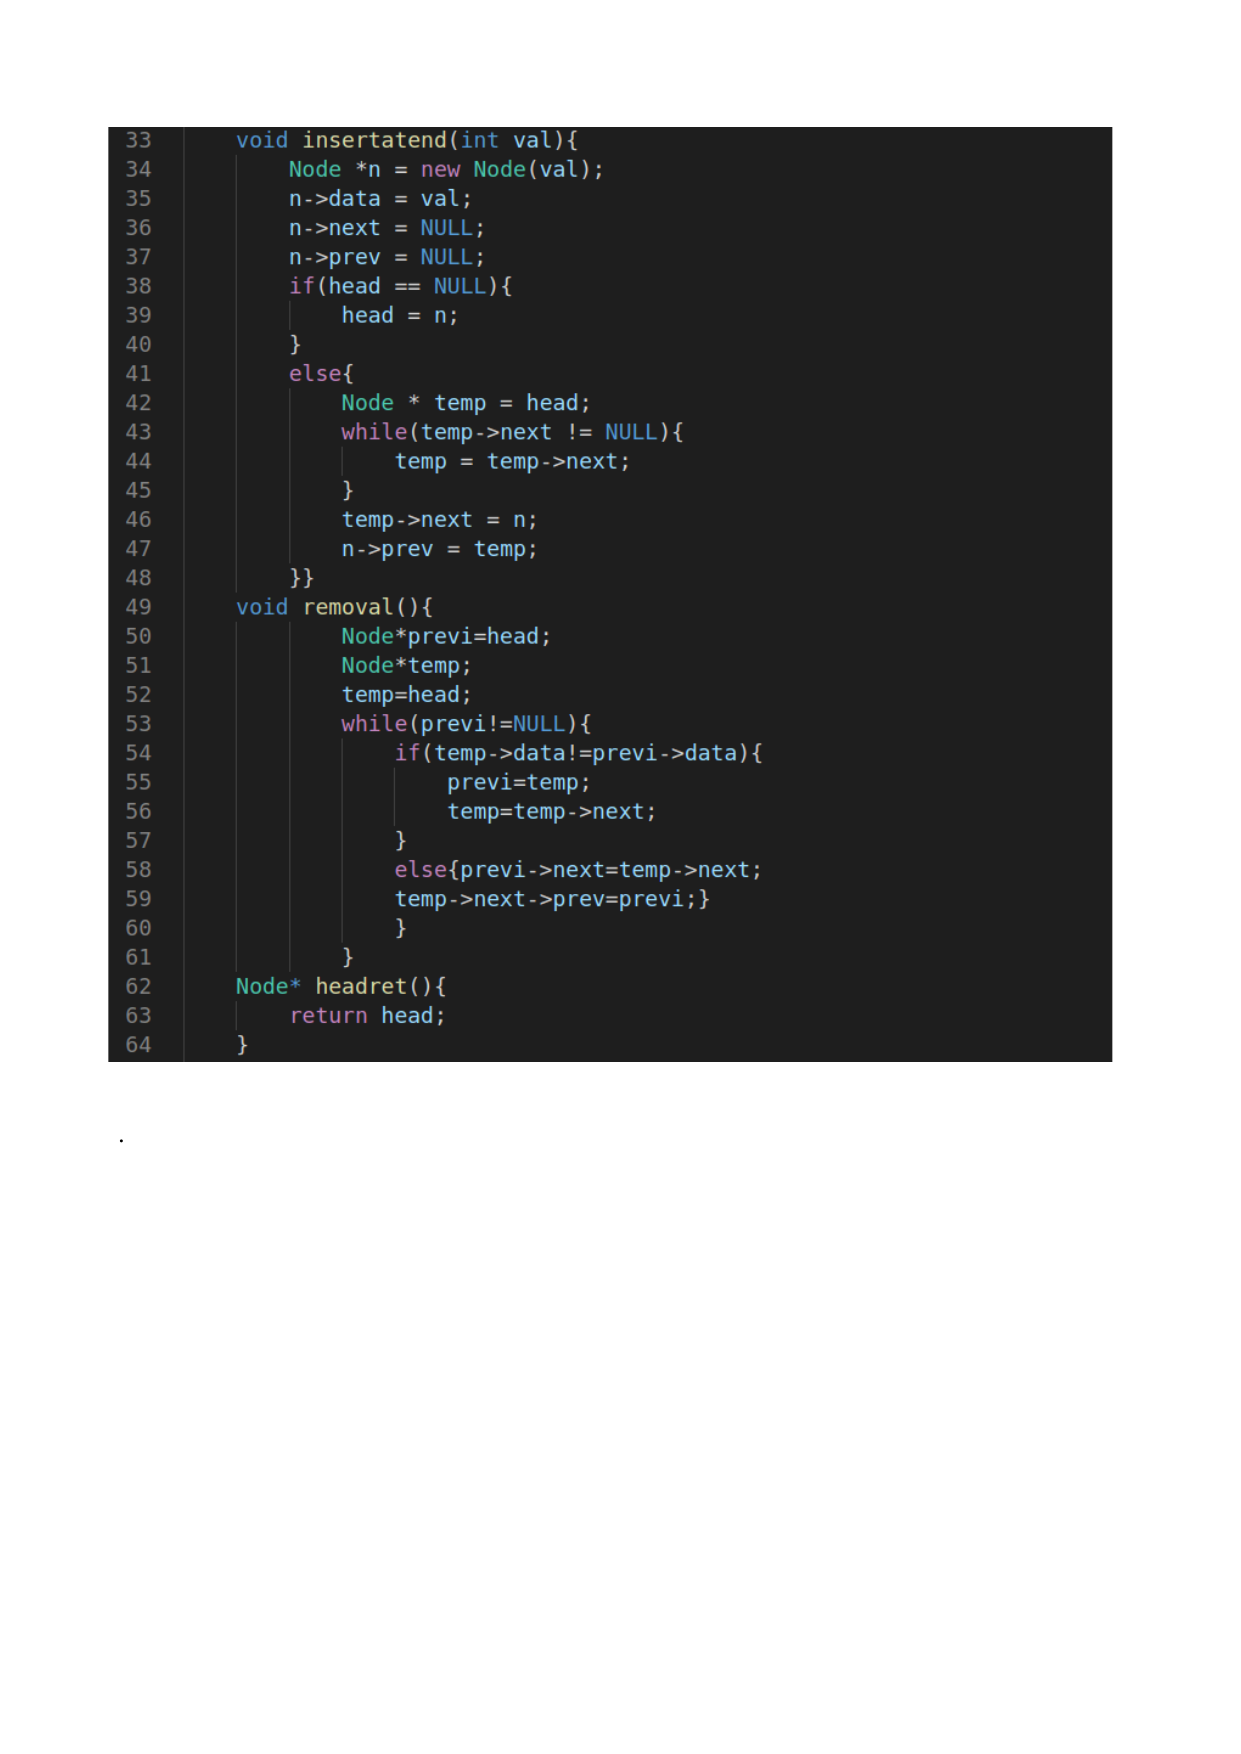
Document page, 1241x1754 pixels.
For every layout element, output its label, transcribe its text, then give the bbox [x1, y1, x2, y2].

picture [108, 127, 1113, 1062]
text . [118, 1119, 1122, 1148]
